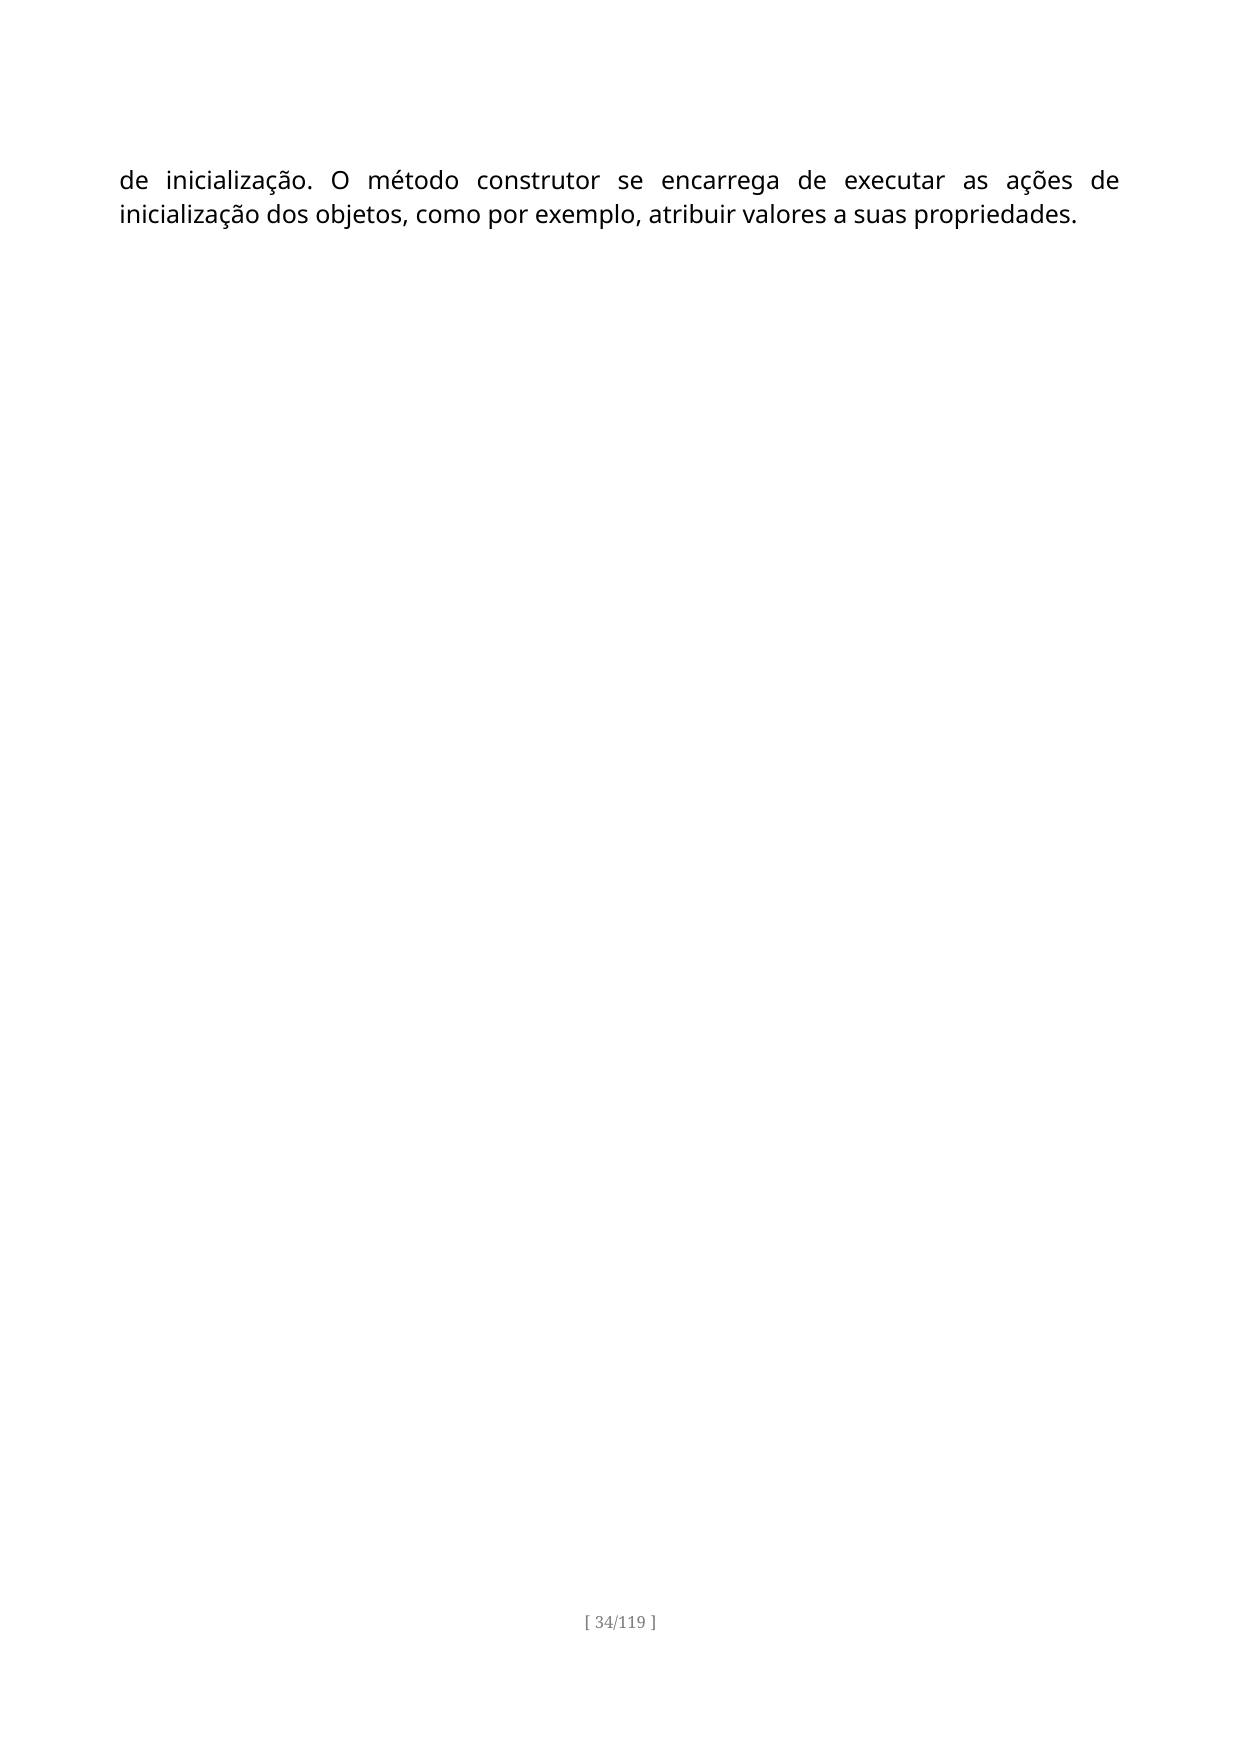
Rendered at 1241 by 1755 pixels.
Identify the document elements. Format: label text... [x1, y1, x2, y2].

text de inicialização. O método construtor se encarrega de executar as ações de inicialização dos objetos, como por exemplo, atribuir valores a suas propriedades. [113, 156, 1128, 231]
